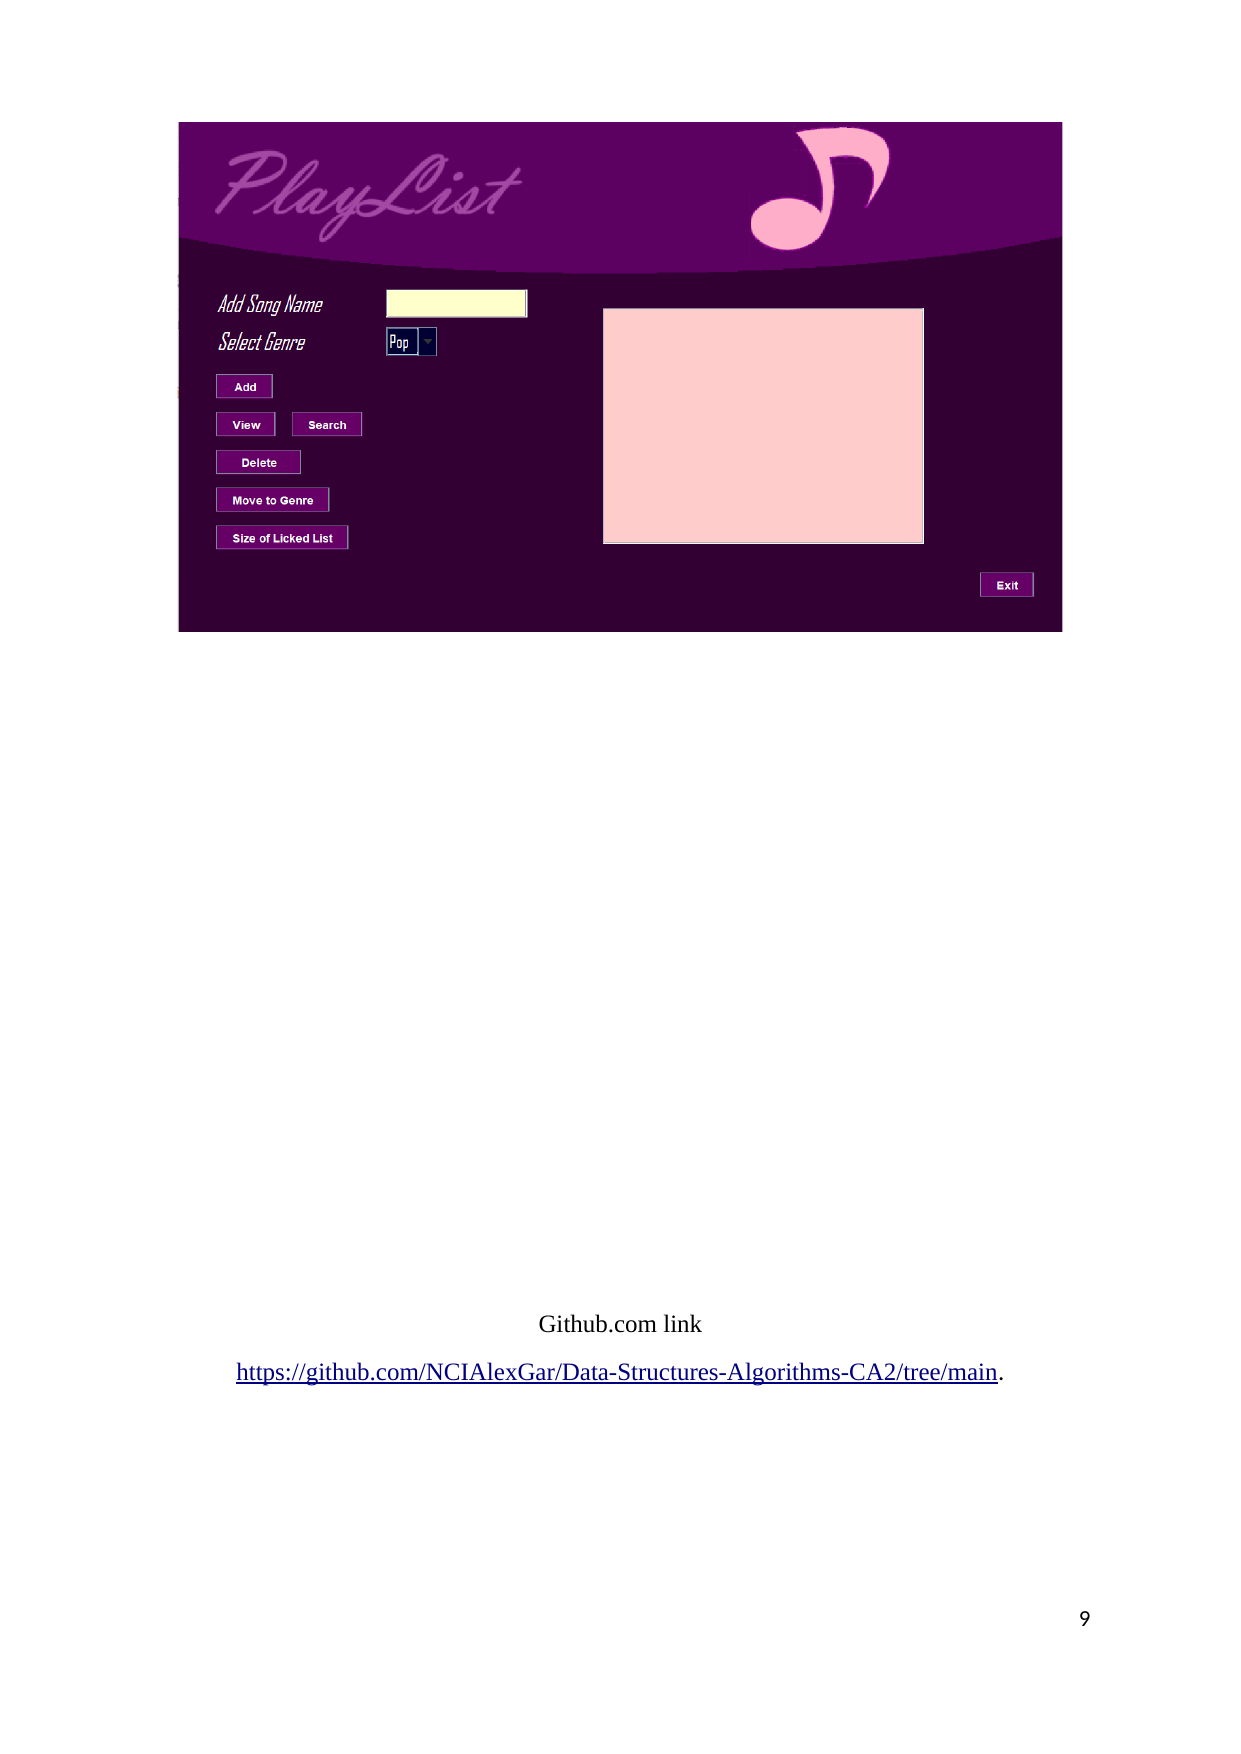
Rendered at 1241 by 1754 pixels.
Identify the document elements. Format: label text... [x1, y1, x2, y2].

text Github.com link [150, 1309, 1090, 1338]
text https://github.com/NCIAlexGar/Data-Structures-Algorithms-CA2/tree/main. [150, 1357, 1090, 1387]
